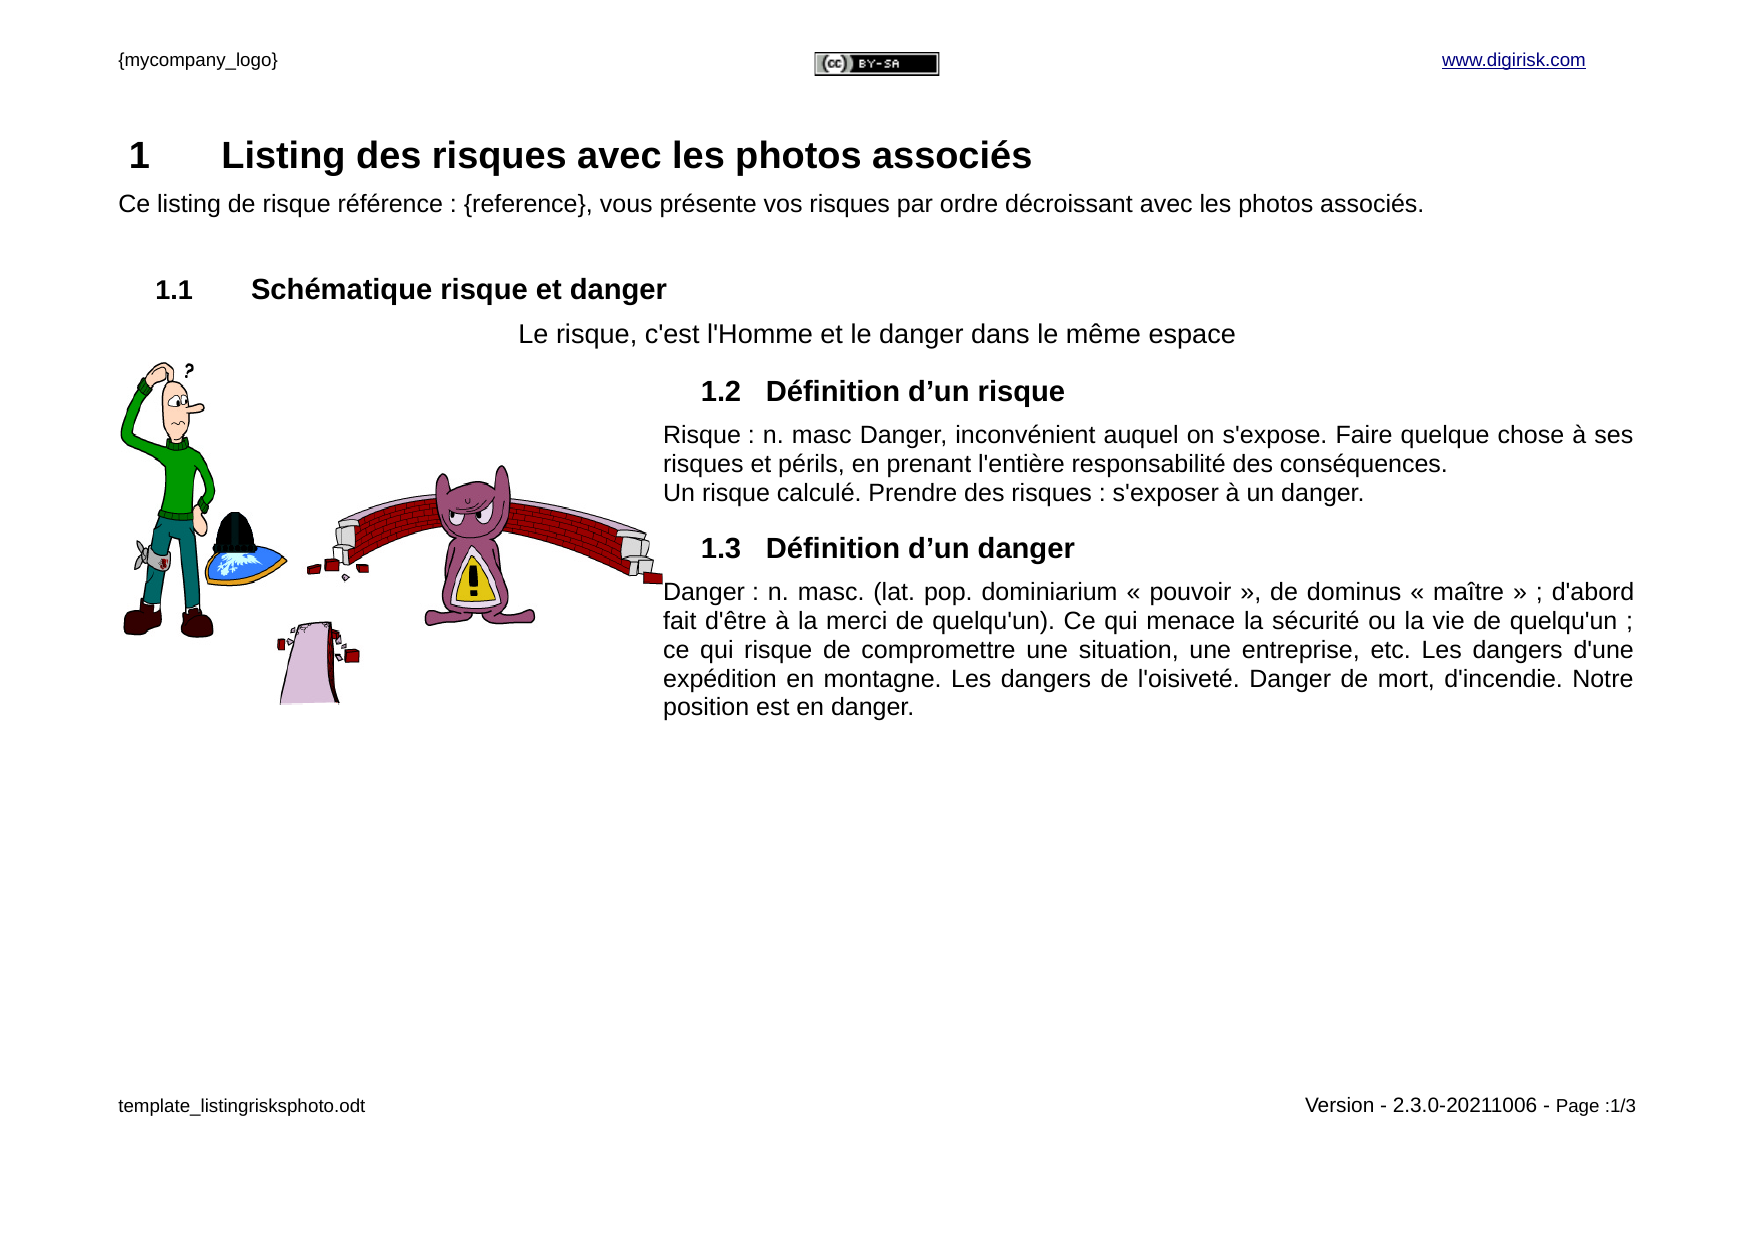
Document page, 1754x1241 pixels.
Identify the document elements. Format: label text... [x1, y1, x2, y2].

text Un risque calculé. Prendre des risques : s'exposer à un danger. [663, 478, 1636, 506]
text Risque : n. masc Danger, inconvénient auquel on s'expose. Faire quelque chose à ses risques et périls, en prenant l'entière responsabilité des conséquences. [663, 420, 1636, 478]
picture [120, 362, 663, 705]
subtitle Définition d’un danger [663, 531, 1636, 565]
subtitle Listing des risques avec les photos associés [118, 133, 1636, 177]
text Le risque, c'est l'Homme et le danger dans le même espace [118, 318, 1636, 349]
subtitle Définition d’un risque [663, 374, 1636, 408]
subtitle Schématique risque et danger [148, 272, 1636, 305]
picture [814, 52, 940, 76]
text Ce listing de risque référence : {reference}, vous présente vos risques par ordre décroissant avec les photos associés. [118, 189, 1636, 218]
text Danger : n. masc. (lat. pop. dominiarium « pouvoir », de dominus « maître » ; d'abord fait d'être à la merci de quelqu'un). Ce qui menace la sécurité ou la vie de quelqu'un ; ce qui risque de compromettre une situation, une entreprise, etc. Les dangers d'une expédition en montagne. Les dangers de l'oisiveté. Danger de mort, d'incendie. Notre position est en danger. [118, 577, 1636, 721]
